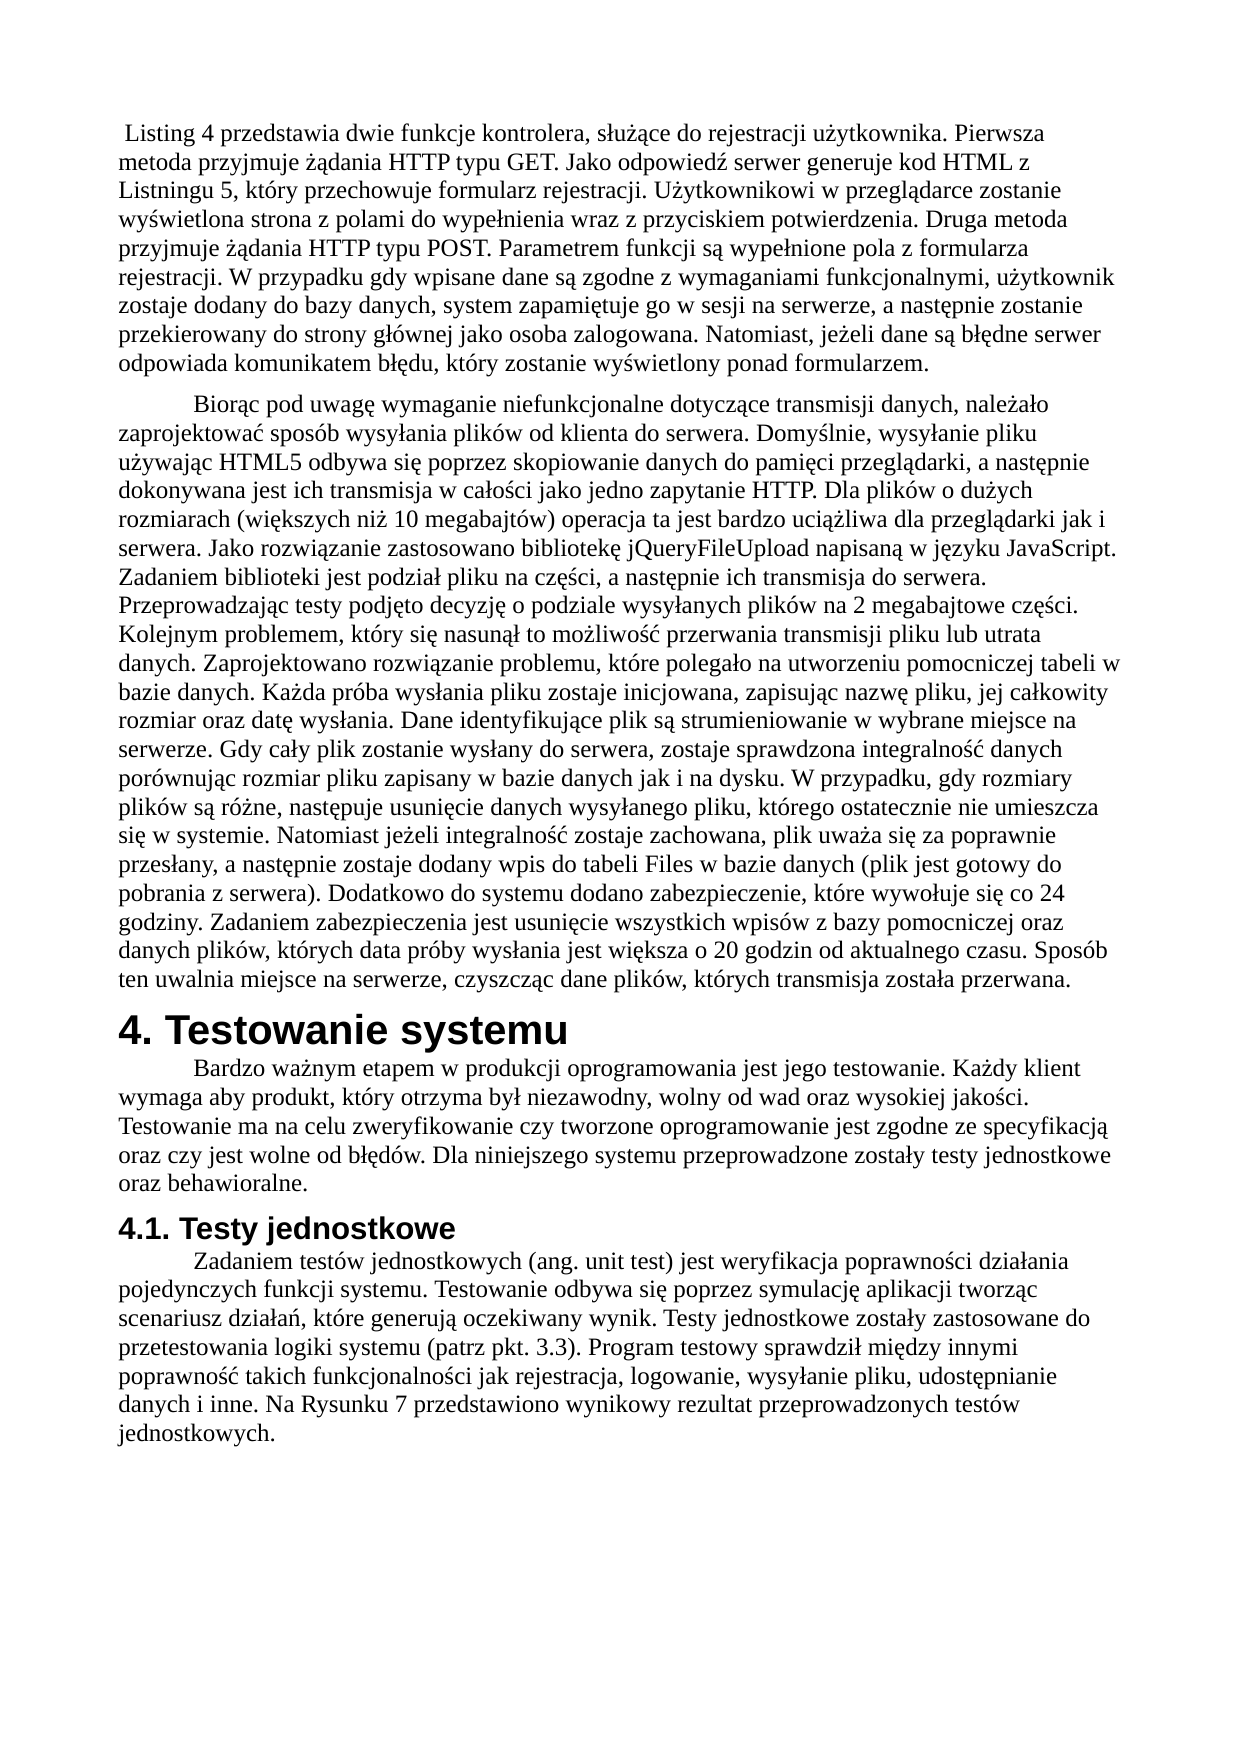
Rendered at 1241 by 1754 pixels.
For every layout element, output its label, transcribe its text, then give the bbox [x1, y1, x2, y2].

text Zadaniem testów jednostkowych (ang. unit test) jest weryfikacja poprawności działania pojedynczych funkcji systemu. Testowanie odbywa się poprzez symulację aplikacji tworząc scenariusz działań, które generują oczekiwany wynik. Testy jednostkowe zostały zastosowane do przetestowania logiki systemu (patrz pkt. 3.3). Program testowy sprawdził między innymi poprawność takich funkcjonalności jak rejestracja, logowanie, wysyłanie pliku, udostępnianie danych i inne. Na Rysunku 7 przedstawiono wynikowy rezultat przeprowadzonych testów jednostkowych. [118, 1246, 1122, 1447]
text Biorąc pod uwagę wymaganie niefunkcjonalne dotyczące transmisji danych, należało zaprojektować sposób wysyłania plików od klienta do serwera. Domyślnie, wysyłanie pliku używając HTML5 odbywa się poprzez skopiowanie danych do pamięci przeglądarki, a następnie dokonywana jest ich transmisja w całości jako jedno zapytanie HTTP. Dla plików o dużych rozmiarach (większych niż 10 megabajtów) operacja ta jest bardzo uciążliwa dla przeglądarki jak i serwera. Jako rozwiązanie zastosowano bibliotekę jQueryFileUpload napisaną w języku JavaScript. Zadaniem biblioteki jest podział pliku na części, a następnie ich transmisja do serwera. Przeprowadzając testy podjęto decyzję o podziale wysyłanych plików na 2 megabajtowe części. Kolejnym problemem, który się nasunął to możliwość przerwania transmisji pliku lub utrata danych. Zaprojektowano rozwiązanie problemu, które polegało na utworzeniu pomocniczej tabeli w bazie danych. Każda próba wysłania pliku zostaje inicjowana, zapisując nazwę pliku, jej całkowity rozmiar oraz datę wysłania. Dane identyfikujące plik są strumieniowanie w wybrane miejsce na serwerze. Gdy cały plik zostanie wysłany do serwera, zostaje sprawdzona integralność danych porównując rozmiar pliku zapisany w bazie danych jak i na dysku. W przypadku, gdy rozmiary plików są różne, następuje usunięcie danych wysyłanego pliku, którego ostatecznie nie umieszcza się w systemie. Natomiast jeżeli integralność zostaje zachowana, plik uważa się za poprawnie przesłany, a następnie zostaje dodany wpis do tabeli Files w bazie danych (plik jest gotowy do pobrania z serwera). Dodatkowo do systemu dodano zabezpieczenie, które wywołuje się co 24 godziny. Zadaniem zabezpieczenia jest usunięcie wszystkich wpisów z bazy pomocniczej oraz danych plików, których data próby wysłania jest większa o 20 godzin od aktualnego czasu. Sposób ten uwalnia miejsce na serwerze, czyszcząc dane plików, których transmisja została przerwana. [118, 389, 1122, 993]
text Listing 4 przedstawia dwie funkcje kontrolera, służące do rejestracji użytkownika. Pierwsza metoda przyjmuje żądania HTTP typu GET. Jako odpowiedź serwer generuje kod HTML z Listningu 5, który przechowuje formularz rejestracji. Użytkownikowi w przeglądarce zostanie wyświetlona strona z polami do wypełnienia wraz z przyciskiem potwierdzenia. Druga metoda przyjmuje żądania HTTP typu POST. Parametrem funkcji są wypełnione pola z formularza rejestracji. W przypadku gdy wpisane dane są zgodne z wymaganiami funkcjonalnymi, użytkownik zostaje dodany do bazy danych, system zapamiętuje go w sesji na serwerze, a następnie zostanie przekierowany do strony głównej jako osoba zalogowana. Natomiast, jeżeli dane są błędne serwer odpowiada komunikatem błędu, który zostanie wyświetlony ponad formularzem. [118, 118, 1122, 377]
subtitle Testowanie systemu [118, 1006, 1122, 1053]
text Bardzo ważnym etapem w produkcji oprogramowania jest jego testowanie. Każdy klient wymaga aby produkt, który otrzyma był niezawodny, wolny od wad oraz wysokiej jakości. Testowanie ma na celu zweryfikowanie czy tworzone oprogramowanie jest zgodne ze specyfikacją oraz czy jest wolne od błędów. Dla niniejszego systemu przeprowadzone zostały testy jednostkowe oraz behawioralne. [118, 1053, 1122, 1197]
subtitle Testy jednostkowe [118, 1210, 1122, 1246]
